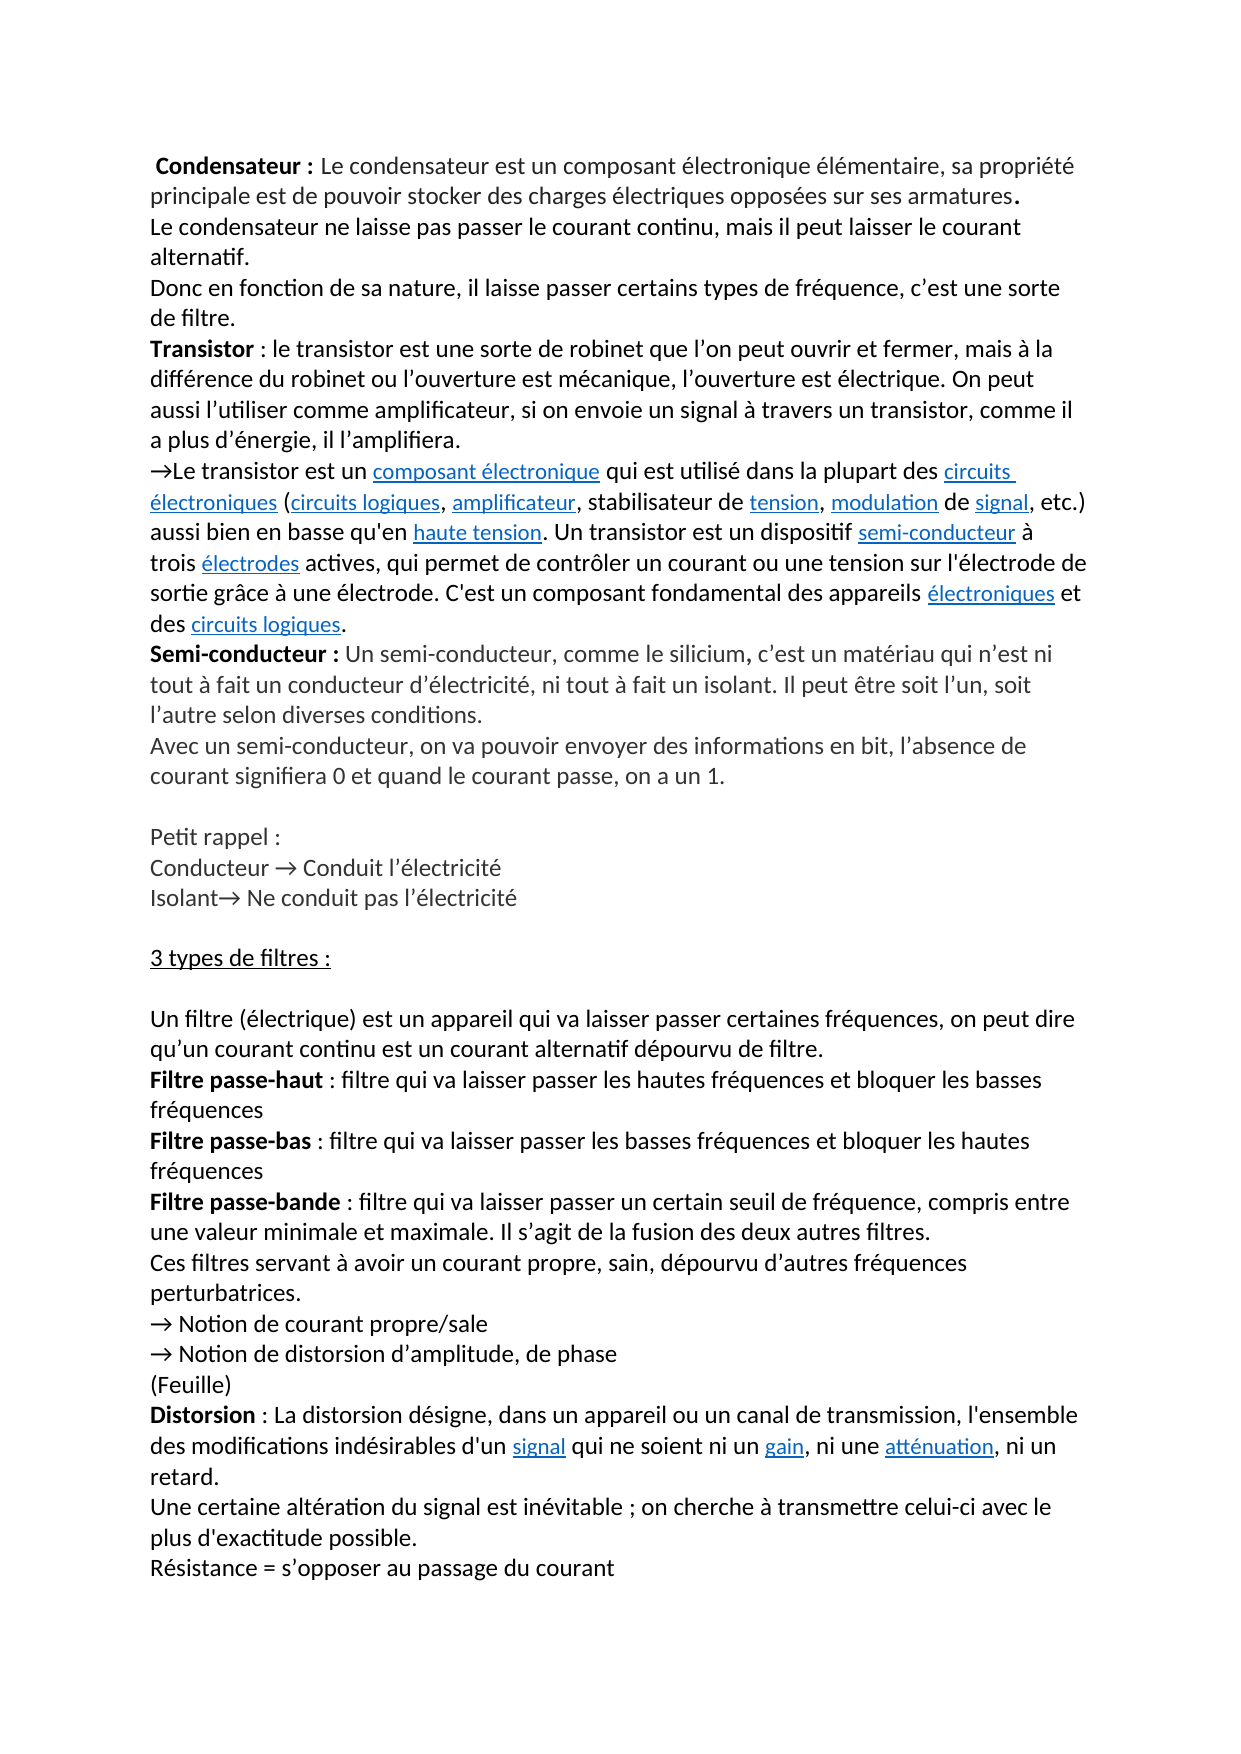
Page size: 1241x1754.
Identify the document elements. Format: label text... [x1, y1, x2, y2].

text →Le transistor est un composant électronique qui est utilisé dans la plupart des circuits électroniques (circuits logiques, amplificateur, stabilisateur de tension, modulation de signal, etc.) aussi bien en basse qu'en haute tension. Un transistor est un dispositif semi-conducteur à trois électrodes actives, qui permet de contrôler un courant ou une tension sur l'électrode de sortie grâce à une électrode. C'est un composant fondamental des appareils électroniques et des circuits logiques. [150, 455, 1090, 638]
text Filtre passe-haut : filtre qui va laisser passer les hautes fréquences et bloquer les basses fréquences [150, 1064, 1090, 1125]
text Avec un semi-conducteur, on va pouvoir envoyer des informations en bit, l’absence de courant signifiera 0 et quand le courant passe, on a un 1. [150, 730, 1090, 791]
text Conducteur → Conduit l’électricité [150, 852, 1090, 882]
text → Notion de courant propre/sale [150, 1308, 1090, 1338]
text (Feuille) [150, 1369, 1090, 1399]
text Donc en fonction de sa nature, il laisse passer certains types de fréquence, c’est une sorte de filtre. [150, 272, 1090, 333]
text Un filtre (électrique) est un appareil qui va laisser passer certaines fréquences, on peut dire qu’un courant continu est un courant alternatif dépourvu de filtre. [150, 1003, 1090, 1064]
text Filtre passe-bas : filtre qui va laisser passer les basses fréquences et bloquer les hautes fréquences [150, 1125, 1090, 1186]
text Le condensateur ne laisse pas passer le courant continu, mais il peut laisser le courant alternatif. [150, 211, 1090, 272]
text Filtre passe-bande : filtre qui va laisser passer un certain seuil de fréquence, compris entre une valeur minimale et maximale. Il s’agit de la fusion des deux autres filtres. [150, 1186, 1090, 1247]
text Transistor : le transistor est une sorte de robinet que l’on peut ouvrir et fermer, mais à la différence du robinet ou l’ouverture est mécanique, l’ouverture est électrique. On peut aussi l’utiliser comme amplificateur, si on envoie un signal à travers un transistor, comme il a plus d’énergie, il l’amplifiera. [150, 333, 1090, 455]
text Isolant→ Ne conduit pas l’électricité [150, 882, 1090, 913]
text Semi-conducteur : Un semi-conducteur, comme le silicium, c’est un matériau qui n’est ni tout à fait un conducteur d’électricité, ni tout à fait un isolant. Il peut être soit l’un, soit l’autre selon diverses conditions. [150, 638, 1090, 730]
text Petit rappel : [150, 821, 1090, 852]
text Une certaine altération du signal est inévitable ; on cherche à transmettre celui-ci avec le plus d'exactitude possible. [150, 1491, 1090, 1552]
text → Notion de distorsion d’amplitude, de phase [150, 1338, 1090, 1369]
text Résistance = s’opposer au passage du courant [150, 1552, 1090, 1583]
text Distorsion : La distorsion désigne, dans un appareil ou un canal de transmission, l'ensemble des modifications indésirables d'un signal qui ne soient ni un gain, ni une atténuation, ni un retard. [150, 1399, 1090, 1491]
text Condensateur : Le condensateur est un composant électronique élémentaire, sa propriété principale est de pouvoir stocker des charges électriques opposées sur ses armatures. [150, 150, 1090, 211]
text 3 types de filtres : [150, 942, 1090, 972]
text Ces filtres servant à avoir un courant propre, sain, dépourvu d’autres fréquences perturbatrices. [150, 1247, 1090, 1308]
